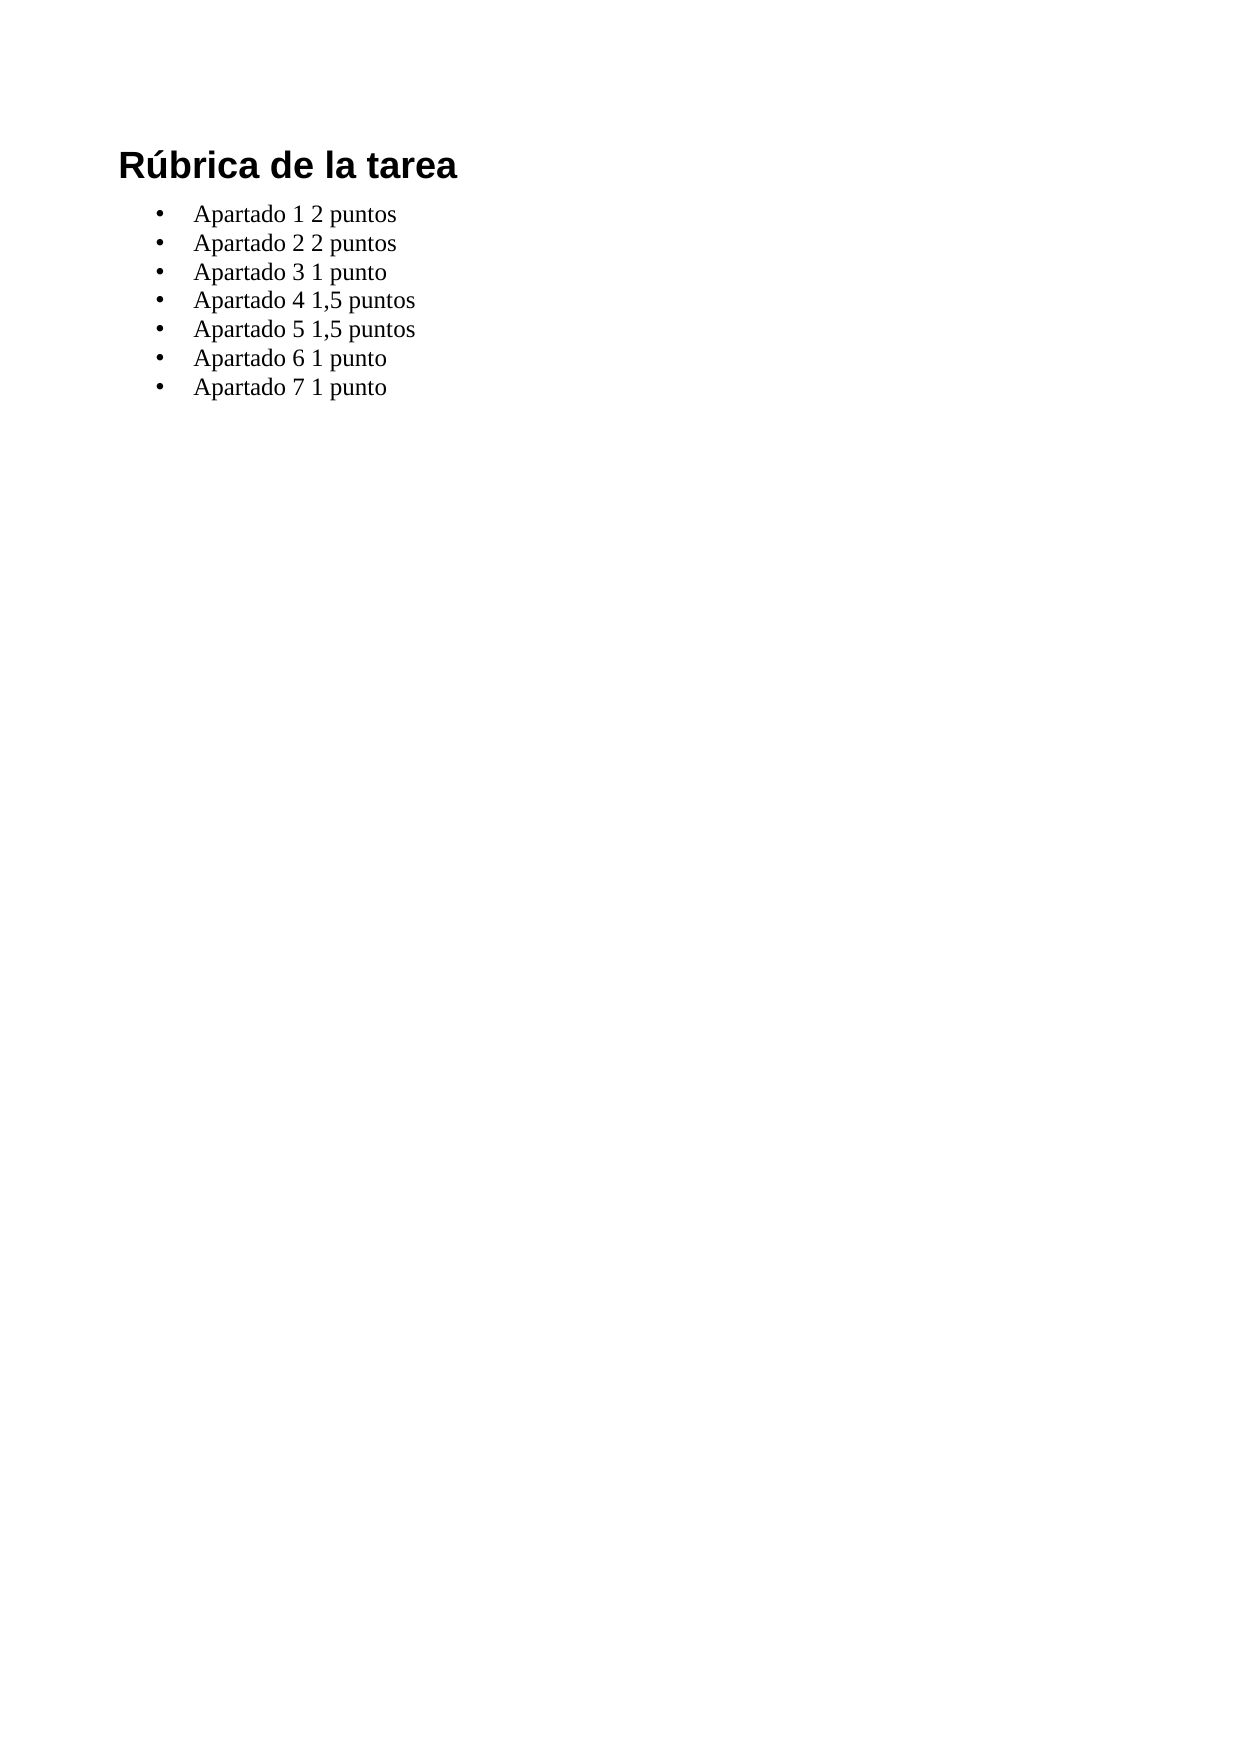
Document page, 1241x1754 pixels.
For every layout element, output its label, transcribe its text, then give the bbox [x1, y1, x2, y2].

list Apartado 7 1 punto [156, 372, 1122, 401]
list Apartado 3 1 punto [156, 257, 1122, 286]
list Apartado 4 1,5 puntos [156, 286, 1122, 314]
list Apartado 2 2 puntos [156, 228, 1122, 257]
list Apartado 5 1,5 puntos [156, 314, 1122, 343]
list Apartado 6 1 punto [156, 343, 1122, 372]
subtitle Rúbrica de la tarea [118, 143, 1122, 187]
list Apartado 1 2 puntos [156, 199, 1122, 228]
